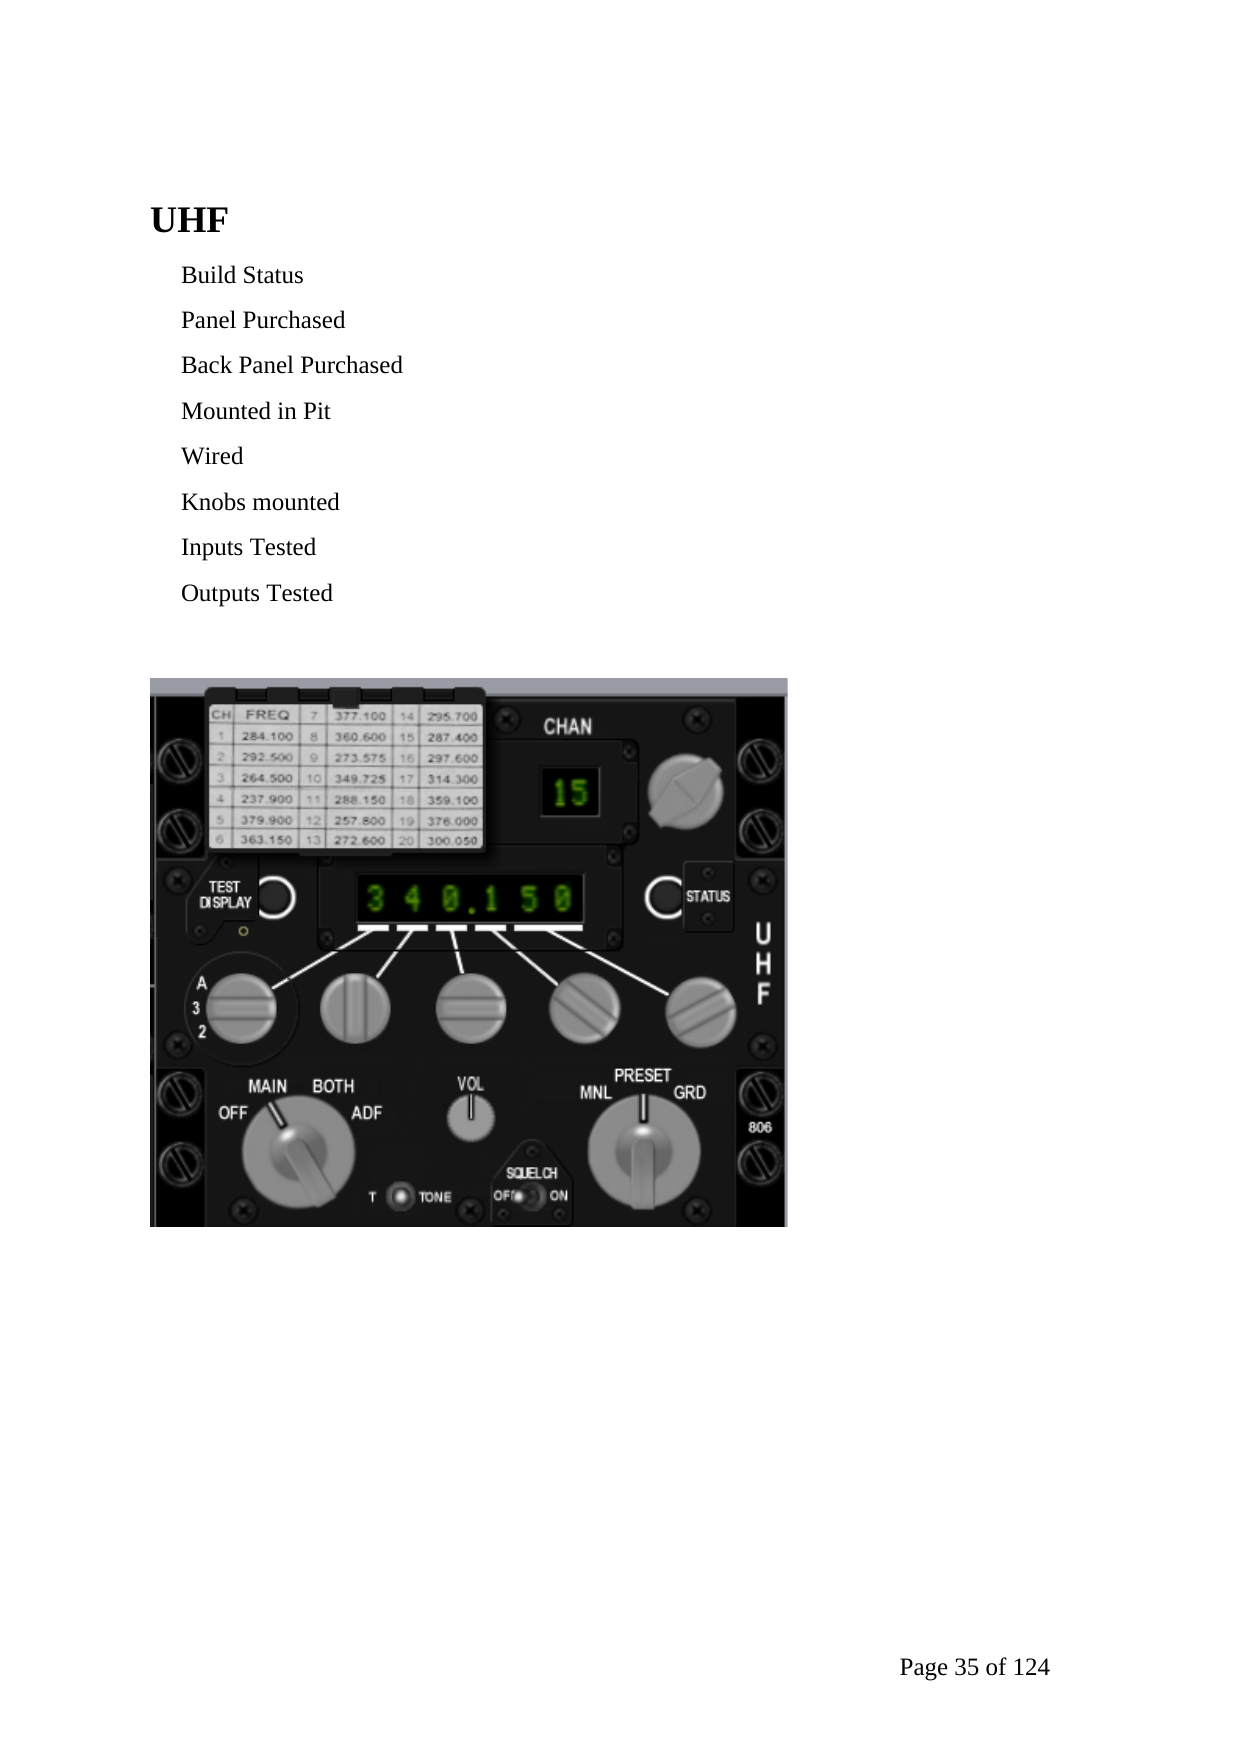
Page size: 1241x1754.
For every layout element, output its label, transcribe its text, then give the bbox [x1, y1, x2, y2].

table_cell Knobs mounted [173, 479, 465, 524]
table_cell Panel Purchased [173, 297, 465, 342]
table_cell [465, 433, 652, 478]
table_header Build Status [173, 251, 652, 297]
table_cell Mounted in Pit [173, 388, 465, 433]
table_cell Back Panel Purchased [173, 342, 465, 388]
subtitle UHF [150, 198, 1090, 241]
table_cell [465, 342, 652, 388]
picture [150, 678, 788, 1227]
table_cell [465, 297, 652, 342]
table_cell Inputs Tested [173, 524, 465, 569]
table_cell Outputs Tested [173, 569, 465, 615]
table_cell [465, 524, 652, 569]
table_cell [465, 388, 652, 433]
table_cell [465, 569, 652, 615]
table_cell [465, 479, 652, 524]
table_cell Wired [173, 433, 465, 478]
